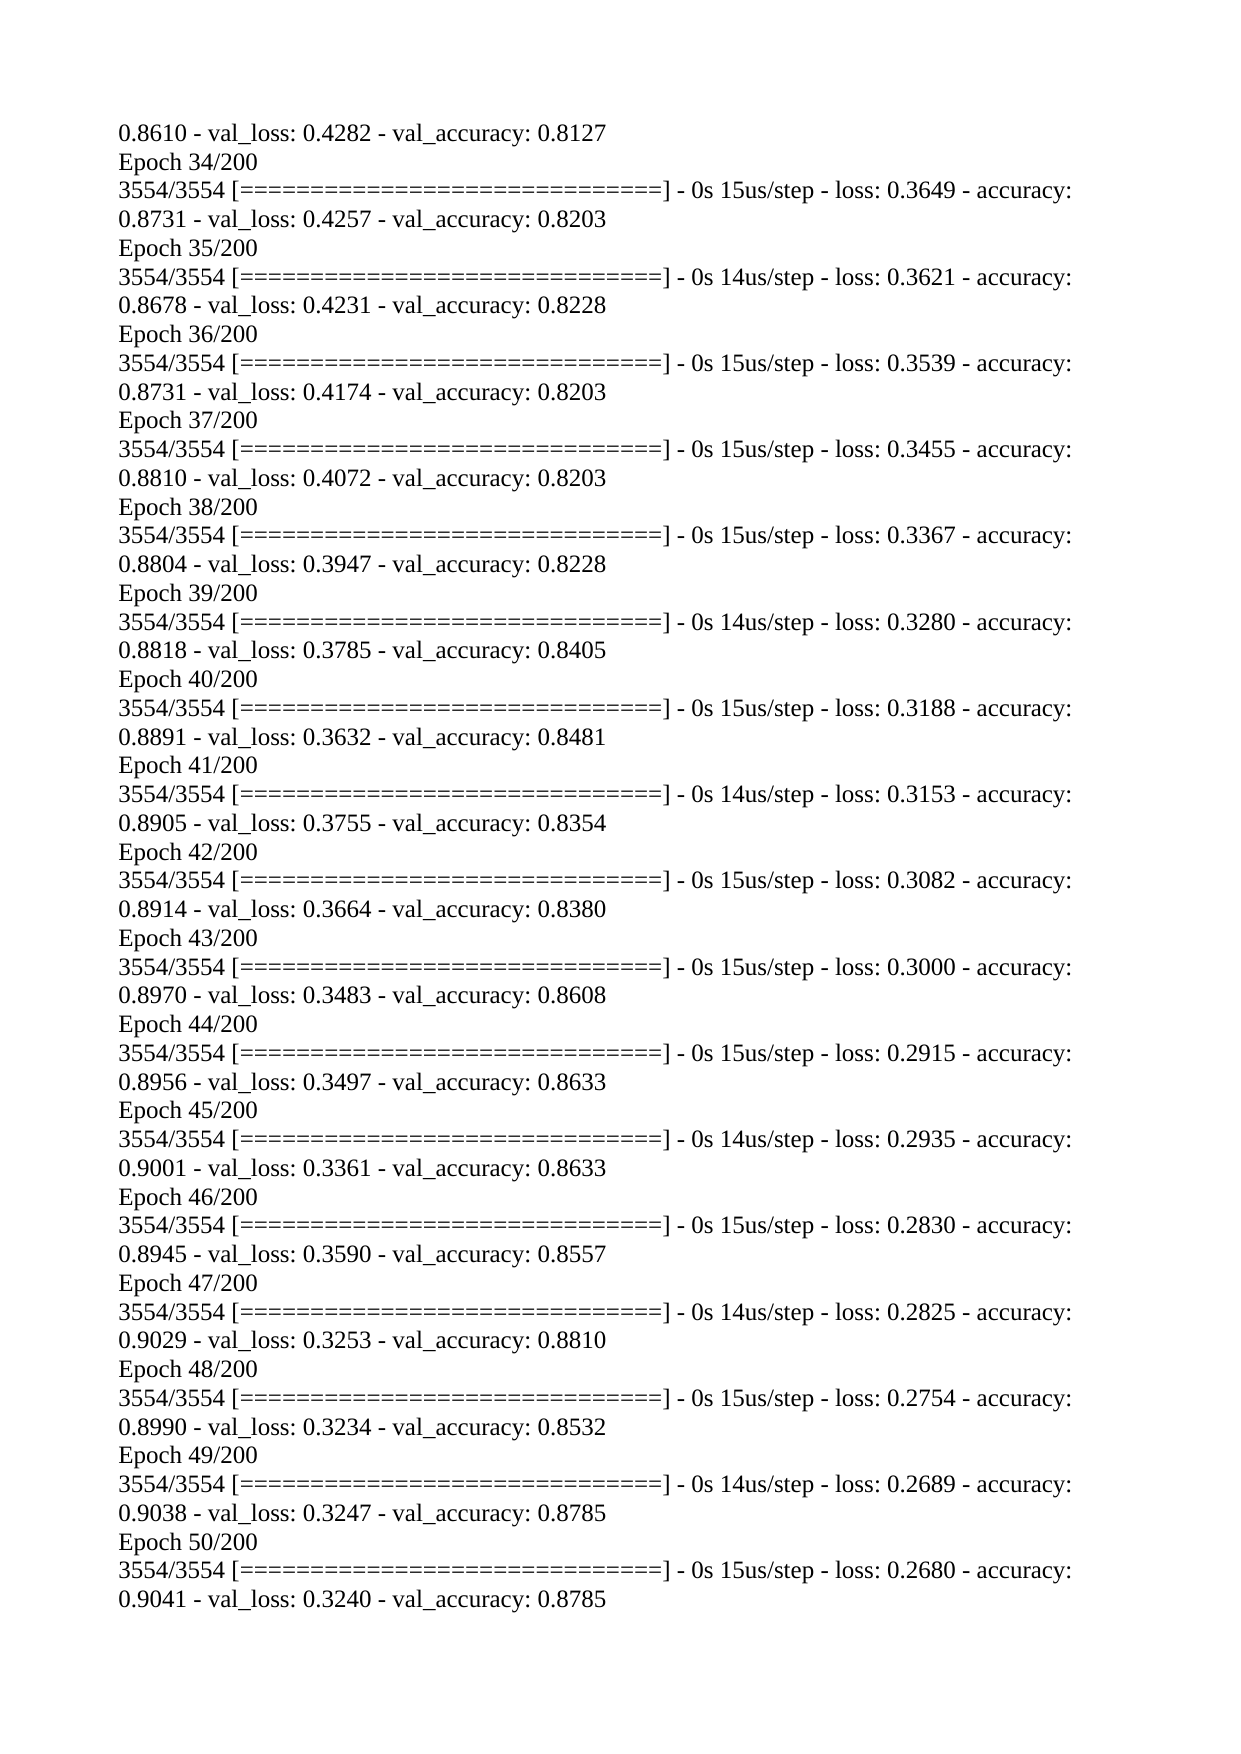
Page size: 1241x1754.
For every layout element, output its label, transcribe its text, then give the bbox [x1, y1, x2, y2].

text 3554/3554 [==============================] - 0s 15us/step - loss: 0.3455 - accuracy: 0.8810 - val_loss: 0.4072 - val_accuracy: 0.8203 [118, 434, 1122, 492]
text 3554/3554 [==============================] - 0s 15us/step - loss: 0.3649 - accuracy: 0.8731 - val_loss: 0.4257 - val_accuracy: 0.8203 [118, 176, 1122, 233]
text Epoch 35/200 [118, 233, 1122, 262]
text Epoch 42/200 [118, 837, 1122, 866]
text Epoch 43/200 [118, 923, 1122, 952]
text 3554/3554 [==============================] - 0s 15us/step - loss: 0.2830 - accuracy: 0.8945 - val_loss: 0.3590 - val_accuracy: 0.8557 [118, 1211, 1122, 1268]
text 3554/3554 [==============================] - 0s 15us/step - loss: 0.3000 - accuracy: 0.8970 - val_loss: 0.3483 - val_accuracy: 0.8608 [118, 952, 1122, 1009]
text Epoch 34/200 [118, 147, 1122, 176]
text 3554/3554 [==============================] - 0s 14us/step - loss: 0.3621 - accuracy: 0.8678 - val_loss: 0.4231 - val_accuracy: 0.8228 [118, 262, 1122, 319]
text 3554/3554 [==============================] - 0s 14us/step - loss: 0.3280 - accuracy: 0.8818 - val_loss: 0.3785 - val_accuracy: 0.8405 [118, 607, 1122, 664]
text Epoch 50/200 [118, 1527, 1122, 1556]
text 3554/3554 [==============================] - 0s 15us/step - loss: 0.3082 - accuracy: 0.8914 - val_loss: 0.3664 - val_accuracy: 0.8380 [118, 866, 1122, 923]
text 3554/3554 [==============================] - 0s 15us/step - loss: 0.2915 - accuracy: 0.8956 - val_loss: 0.3497 - val_accuracy: 0.8633 [118, 1038, 1122, 1096]
text Epoch 36/200 [118, 319, 1122, 348]
text Epoch 45/200 [118, 1096, 1122, 1124]
text Epoch 37/200 [118, 406, 1122, 434]
text Epoch 38/200 [118, 492, 1122, 521]
text Epoch 48/200 [118, 1354, 1122, 1383]
text Epoch 46/200 [118, 1182, 1122, 1211]
text Epoch 49/200 [118, 1441, 1122, 1469]
text Epoch 39/200 [118, 578, 1122, 607]
text 0.8610 - val_loss: 0.4282 - val_accuracy: 0.8127 [118, 118, 1122, 147]
text 3554/3554 [==============================] - 0s 14us/step - loss: 0.2689 - accuracy: 0.9038 - val_loss: 0.3247 - val_accuracy: 0.8785 [118, 1469, 1122, 1527]
text 3554/3554 [==============================] - 0s 15us/step - loss: 0.3367 - accuracy: 0.8804 - val_loss: 0.3947 - val_accuracy: 0.8228 [118, 521, 1122, 578]
text 3554/3554 [==============================] - 0s 14us/step - loss: 0.2825 - accuracy: 0.9029 - val_loss: 0.3253 - val_accuracy: 0.8810 [118, 1297, 1122, 1354]
text 3554/3554 [==============================] - 0s 15us/step - loss: 0.3539 - accuracy: 0.8731 - val_loss: 0.4174 - val_accuracy: 0.8203 [118, 348, 1122, 406]
text 3554/3554 [==============================] - 0s 14us/step - loss: 0.2935 - accuracy: 0.9001 - val_loss: 0.3361 - val_accuracy: 0.8633 [118, 1124, 1122, 1182]
text 3554/3554 [==============================] - 0s 15us/step - loss: 0.2754 - accuracy: 0.8990 - val_loss: 0.3234 - val_accuracy: 0.8532 [118, 1383, 1122, 1441]
text Epoch 40/200 [118, 664, 1122, 693]
text Epoch 44/200 [118, 1009, 1122, 1038]
text 3554/3554 [==============================] - 0s 14us/step - loss: 0.3153 - accuracy: 0.8905 - val_loss: 0.3755 - val_accuracy: 0.8354 [118, 779, 1122, 837]
text 3554/3554 [==============================] - 0s 15us/step - loss: 0.2680 - accuracy: 0.9041 - val_loss: 0.3240 - val_accuracy: 0.8785 [118, 1556, 1122, 1613]
text Epoch 47/200 [118, 1268, 1122, 1297]
text 3554/3554 [==============================] - 0s 15us/step - loss: 0.3188 - accuracy: 0.8891 - val_loss: 0.3632 - val_accuracy: 0.8481 [118, 693, 1122, 751]
text Epoch 41/200 [118, 751, 1122, 779]
